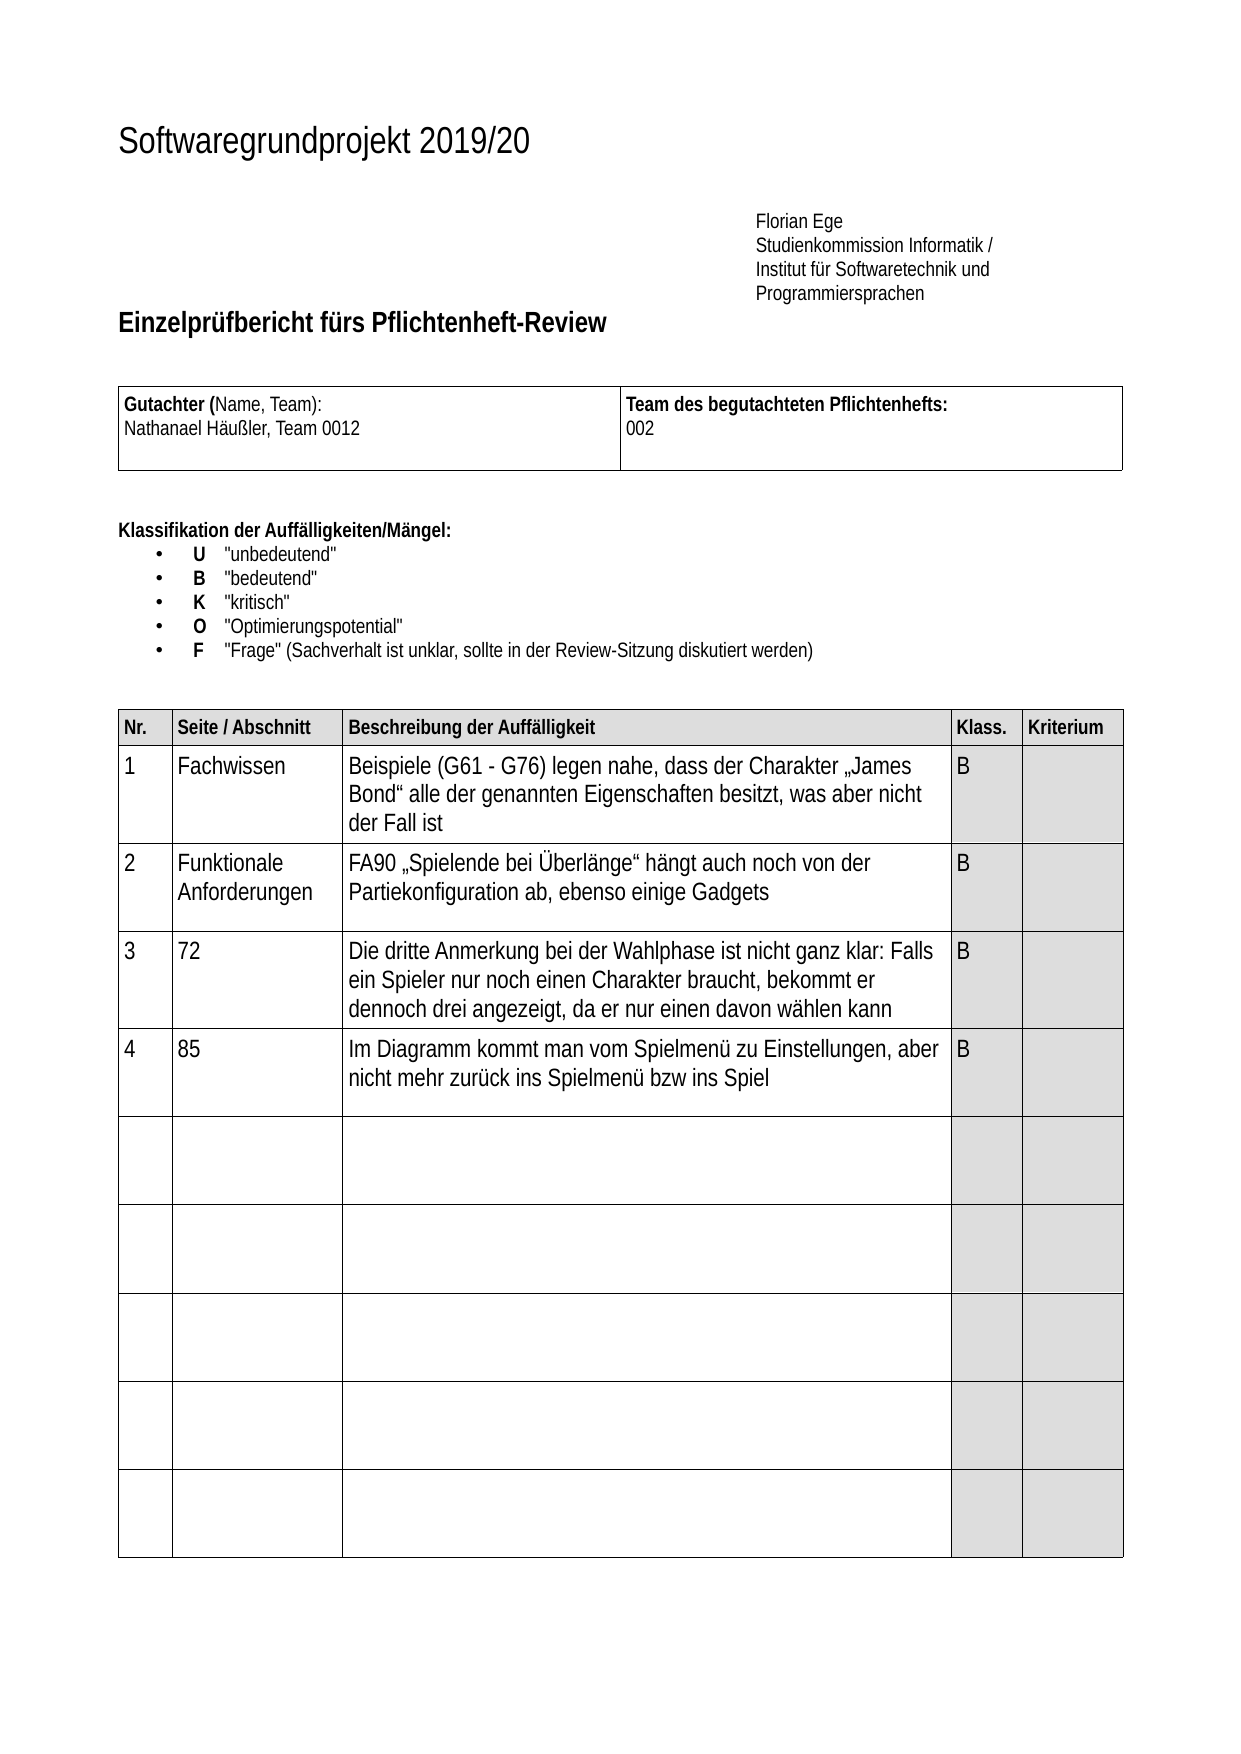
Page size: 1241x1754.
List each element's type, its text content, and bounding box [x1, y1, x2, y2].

text Softwaregrundprojekt 2019/20 [118, 118, 1122, 161]
table_cell [1023, 1117, 1123, 1204]
table_cell 85 [173, 1029, 342, 1116]
table_header Seite / Abschnitt [173, 710, 342, 745]
table_cell [952, 1470, 1022, 1557]
table_cell [173, 1294, 342, 1381]
table_header Kriterium [1023, 710, 1123, 745]
table_cell [343, 1117, 951, 1204]
table_cell [343, 1470, 951, 1557]
table_header Nr. [119, 710, 172, 745]
table_cell [1023, 1294, 1123, 1381]
table_cell [1023, 746, 1123, 842]
table_cell [952, 1382, 1022, 1469]
table_cell [173, 1470, 342, 1557]
table_cell FA90 „Spielende bei Überlänge“ hängt auch noch von der Partiekonfiguration ab, ebenso einige Gadgets [343, 844, 951, 931]
list O "Optimierungspotential" [156, 613, 1122, 637]
table_cell 1 [119, 746, 172, 842]
table_cell B [952, 932, 1022, 1028]
table_cell 3 [119, 932, 172, 1028]
table_cell [119, 1117, 172, 1204]
table_cell Im Diagramm kommt man vom Spielmenü zu Einstellungen, aber nicht mehr zurück ins Spielmenü bzw ins Spiel [343, 1029, 951, 1116]
table_cell [343, 1294, 951, 1381]
text Einzelprüfbericht fürs Pflichtenheft-Review [118, 305, 1122, 338]
text Institut für Softwaretechnik und [118, 257, 1122, 281]
table_cell [952, 1205, 1022, 1292]
table_cell [343, 1205, 951, 1292]
table_cell [173, 1205, 342, 1292]
table_cell [1023, 844, 1123, 931]
table_cell [1023, 1382, 1123, 1469]
text Programmiersprachen [118, 281, 1122, 305]
table_cell [343, 1382, 951, 1469]
table_cell [119, 1205, 172, 1292]
list U "unbedeutend" [156, 542, 1122, 566]
table_cell 72 [173, 932, 342, 1028]
table_header Gutachter (Name, Team): Nathanael Häußler, Team 0012 [119, 387, 620, 470]
table_cell [1023, 1470, 1123, 1557]
text Florian Ege [118, 209, 1122, 233]
table_cell [952, 1294, 1022, 1381]
table_cell B [952, 1029, 1022, 1116]
text Klassifikation der Auffälligkeiten/Mängel: [118, 518, 1122, 542]
table_cell [952, 1117, 1022, 1204]
table_cell Die dritte Anmerkung bei der Wahlphase ist nicht ganz klar: Falls ein Spieler nur noch einen Charakter braucht, bekommt er dennoch drei angezeigt, da er nur einen davon wählen kann [343, 932, 951, 1028]
table_cell [119, 1294, 172, 1381]
table_cell Fachwissen [173, 746, 342, 842]
list K "kritisch" [156, 589, 1122, 613]
table_cell [1023, 932, 1123, 1028]
table_cell Beispiele (G61 - G76) legen nahe, dass der Charakter „James Bond“ alle der genannten Eigenschaften besitzt, was aber nicht der Fall ist [343, 746, 951, 842]
table_cell 4 [119, 1029, 172, 1116]
table_cell B [952, 746, 1022, 842]
table_cell [119, 1382, 172, 1469]
table_cell 2 [119, 844, 172, 931]
table_header Klass. [952, 710, 1022, 745]
table_cell [173, 1382, 342, 1469]
table_cell [1023, 1029, 1123, 1116]
list B "bedeutend" [156, 566, 1122, 589]
table_header Team des begutachteten Pflichtenhefts: 002 [621, 387, 1122, 470]
table_header Beschreibung der Auffälligkeit [343, 710, 951, 745]
table_cell [173, 1117, 342, 1204]
table_cell B [952, 844, 1022, 931]
list F "Frage" (Sachverhalt ist unklar, sollte in der Review-Sitzung diskutiert werden) [156, 637, 1122, 661]
table_cell [119, 1470, 172, 1557]
text Studienkommission Informatik / [118, 233, 1122, 257]
table_cell [1023, 1205, 1123, 1292]
table_cell Funktionale Anforderungen [173, 844, 342, 931]
